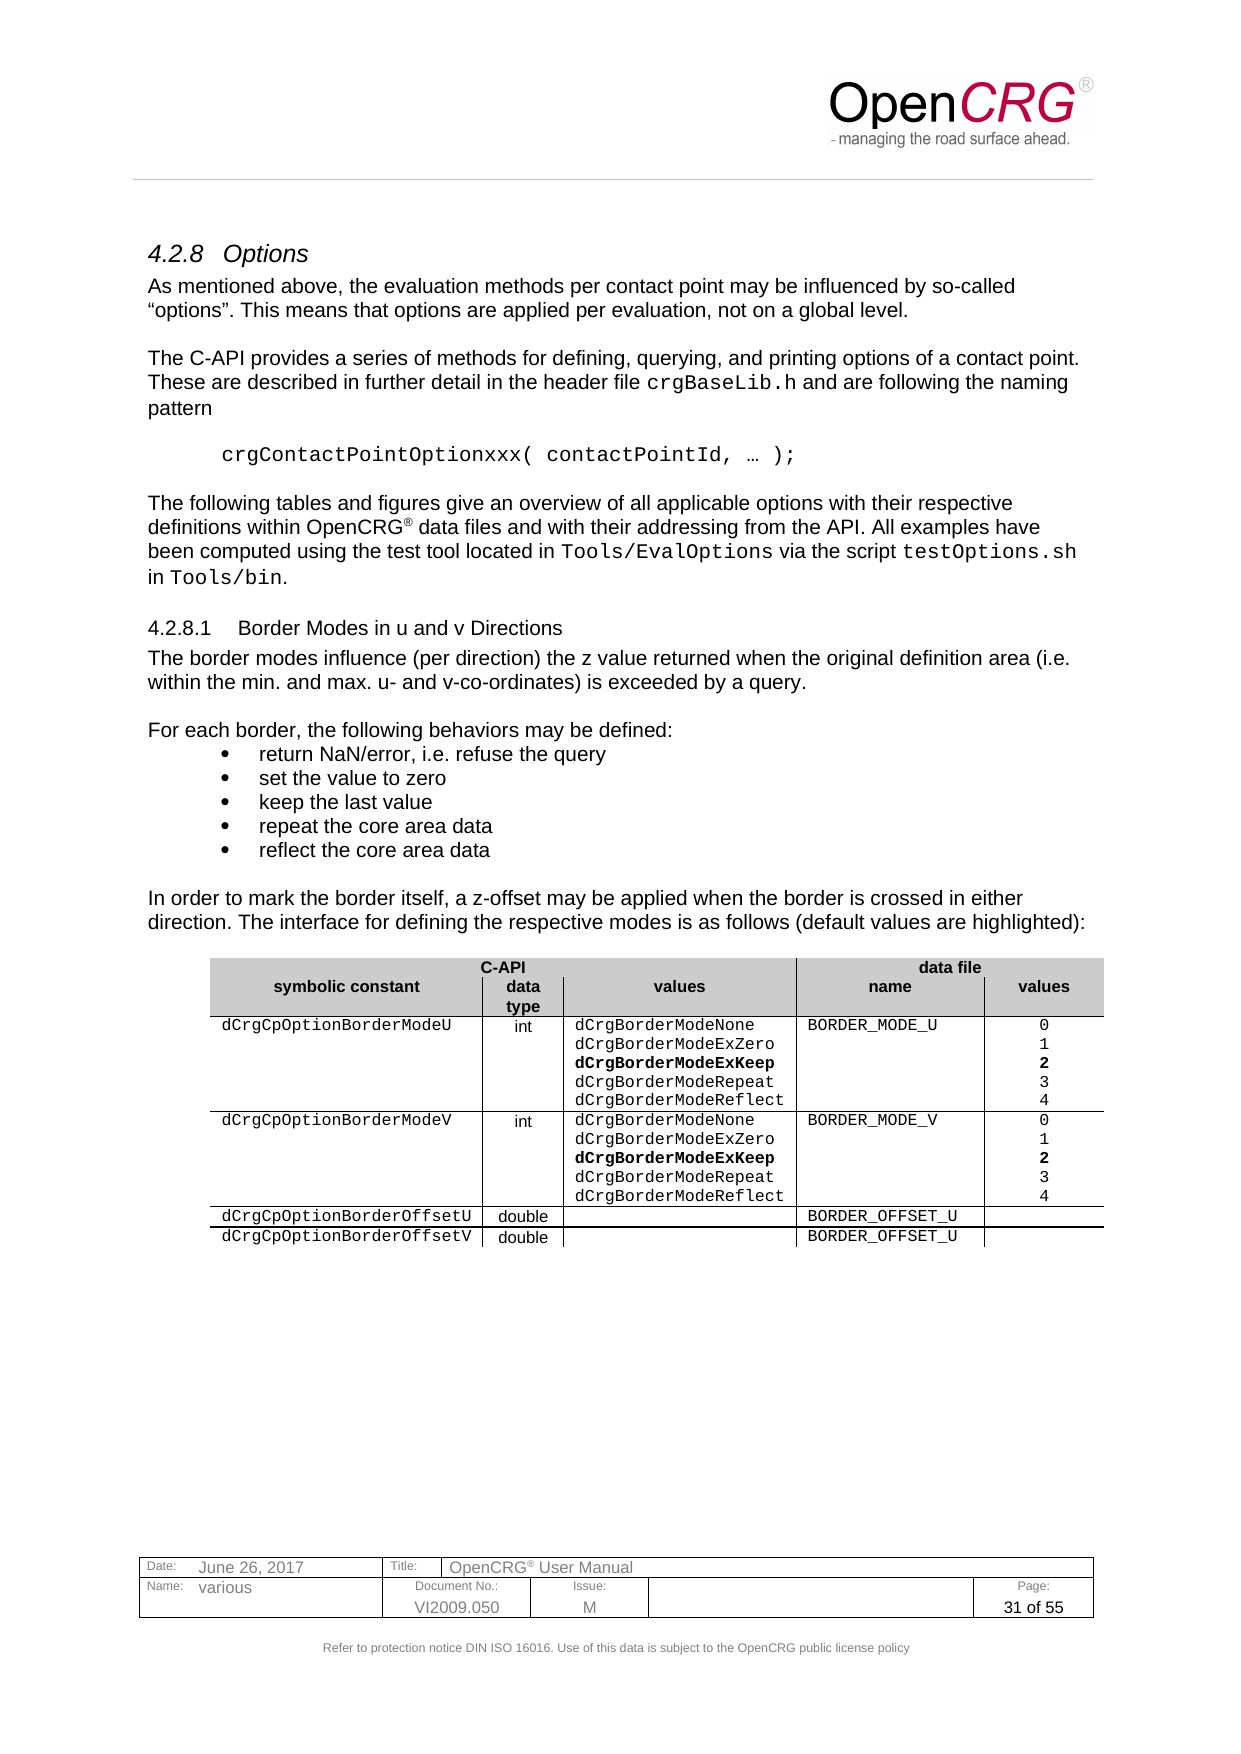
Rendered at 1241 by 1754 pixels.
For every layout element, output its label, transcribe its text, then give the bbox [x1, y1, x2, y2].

table_cell int [483, 1017, 563, 1111]
table_cell BORDER_MODE_V [797, 1112, 984, 1206]
table_cell dCrgCpOptionBorderModeU [210, 1017, 482, 1111]
table_cell BORDER_MODE_U [797, 1017, 984, 1111]
picture [828, 73, 1096, 150]
table_cell dCrgCpOptionBorderModeV [210, 1112, 482, 1206]
table_cell dCrgBorderModeNone dCrgBorderModeExZero dCrgBorderModeExKeep dCrgBorderModeRepeat dCrgBorderModeReflect [564, 1017, 796, 1111]
table_cell [564, 1228, 796, 1247]
text The border modes influence (per direction) the z value returned when the original definition area (i.e. within the min. and max. u- and v-co-ordinates) is exceeded by a query. [148, 646, 1093, 694]
table_cell [564, 1207, 796, 1226]
table_cell 0 1 2 3 4 [985, 1017, 1104, 1111]
text The following tables and figures give an overview of all applicable options with their respective definitions within OpenCRG® data files and with their addressing from the API. All examples have been computed using the test tool located in Tools/EvalOptions via the script testOptions.sh in Tools/bin. [148, 491, 1093, 591]
list repeat the core area data [221, 814, 1093, 838]
table_cell symbolic constant [210, 977, 482, 1016]
text crgContactPointOptionxxx( contactPointId, … ); [148, 444, 1093, 468]
subtitle Options [148, 239, 1093, 268]
table_cell data type [483, 977, 563, 1016]
table_cell double [483, 1207, 563, 1226]
text For each border, the following behaviors may be defined: [148, 718, 1093, 742]
text The C-API provides a series of methods for defining, querying, and printing options of a contact point. These are described in further detail in the header file crgBaseLib.h and are following the naming pattern [148, 346, 1093, 420]
table_cell 0 1 2 3 4 [985, 1112, 1104, 1206]
text As mentioned above, the evaluation methods per contact point may be influenced by so-called “options”. This means that options are applied per evaluation, not on a global level. [148, 274, 1093, 322]
list reflect the core area data [221, 838, 1093, 862]
list set the value to zero [221, 766, 1093, 790]
table_cell dCrgBorderModeNone dCrgBorderModeExZero dCrgBorderModeExKeep dCrgBorderModeRepeat dCrgBorderModeReflect [564, 1112, 796, 1206]
subtitle Border Modes in u and v Directions [148, 616, 1093, 640]
table_cell values [985, 977, 1104, 1016]
text In order to mark the border itself, a z-offset may be applied when the border is crossed in either direction. The interface for defining the respective modes is as follows (default values are highlighted): [148, 886, 1093, 934]
table_cell dCrgCpOptionBorderOffsetU [210, 1207, 482, 1226]
table_cell name [797, 977, 984, 1016]
table_cell BORDER_OFFSET_U [797, 1207, 984, 1226]
list return NaN/error, i.e. refuse the query [221, 742, 1093, 766]
table_cell int [483, 1112, 563, 1206]
table_header C-API [210, 958, 796, 977]
table_header data file [797, 958, 1104, 977]
table_cell BORDER_OFFSET_U [797, 1228, 984, 1247]
table_cell double [483, 1228, 563, 1247]
table_cell [985, 1207, 1104, 1226]
table_cell values [564, 977, 796, 1016]
list keep the last value [221, 790, 1093, 814]
table_cell [985, 1228, 1104, 1247]
table_cell dCrgCpOptionBorderOffsetV [210, 1228, 482, 1247]
